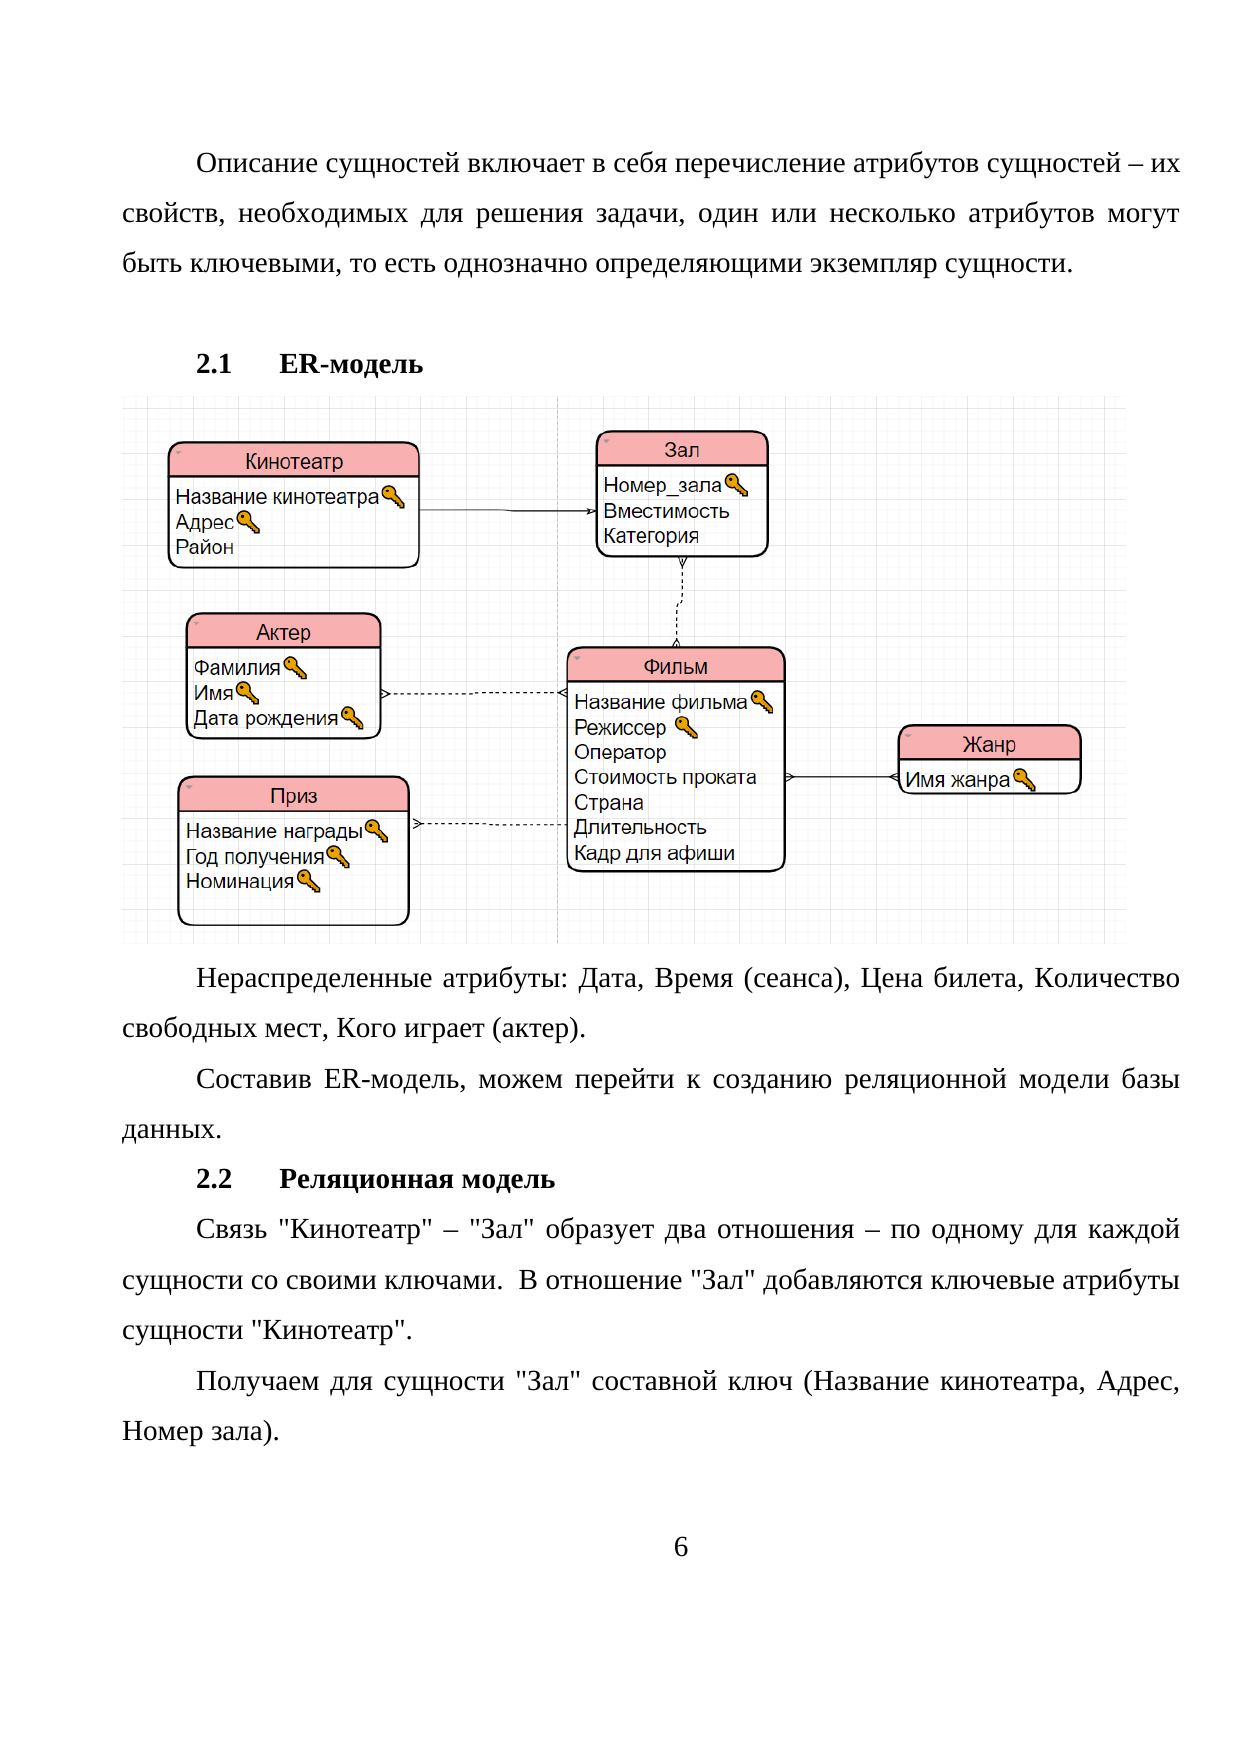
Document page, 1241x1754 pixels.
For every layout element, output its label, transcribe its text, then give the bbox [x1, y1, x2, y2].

subtitle Реляционная модель [196, 1161, 1181, 1195]
text Связь "Кинотеатр" – "Зал" образует два отношения – по одному для каждой сущности со своими ключами. В отношение "Зал" добавляются ключевые атрибуты сущности "Кинотеатр". [122, 1212, 1181, 1346]
text Составив ER-модель, можем перейти к созданию реляционной модели базы данных. [122, 1061, 1181, 1144]
picture [121, 396, 1126, 944]
text Нераспределенные атрибуты: Дата, Время (сеанса), Цена билета, Количество свободных мест, Кого играет (актер). [122, 960, 1181, 1044]
text Получаем для сущности "Зал" составной ключ (Название кинотеатра, Адрес, Номер зала). [122, 1363, 1181, 1446]
text Описание сущностей включает в себя перечисление атрибутов сущностей – их свойств, необходимых для решения задачи, один или несколько атрибутов могут быть ключевыми, то есть однозначно определяющими экземпляр сущности. [122, 145, 1181, 279]
subtitle ER-модель [196, 346, 1181, 379]
